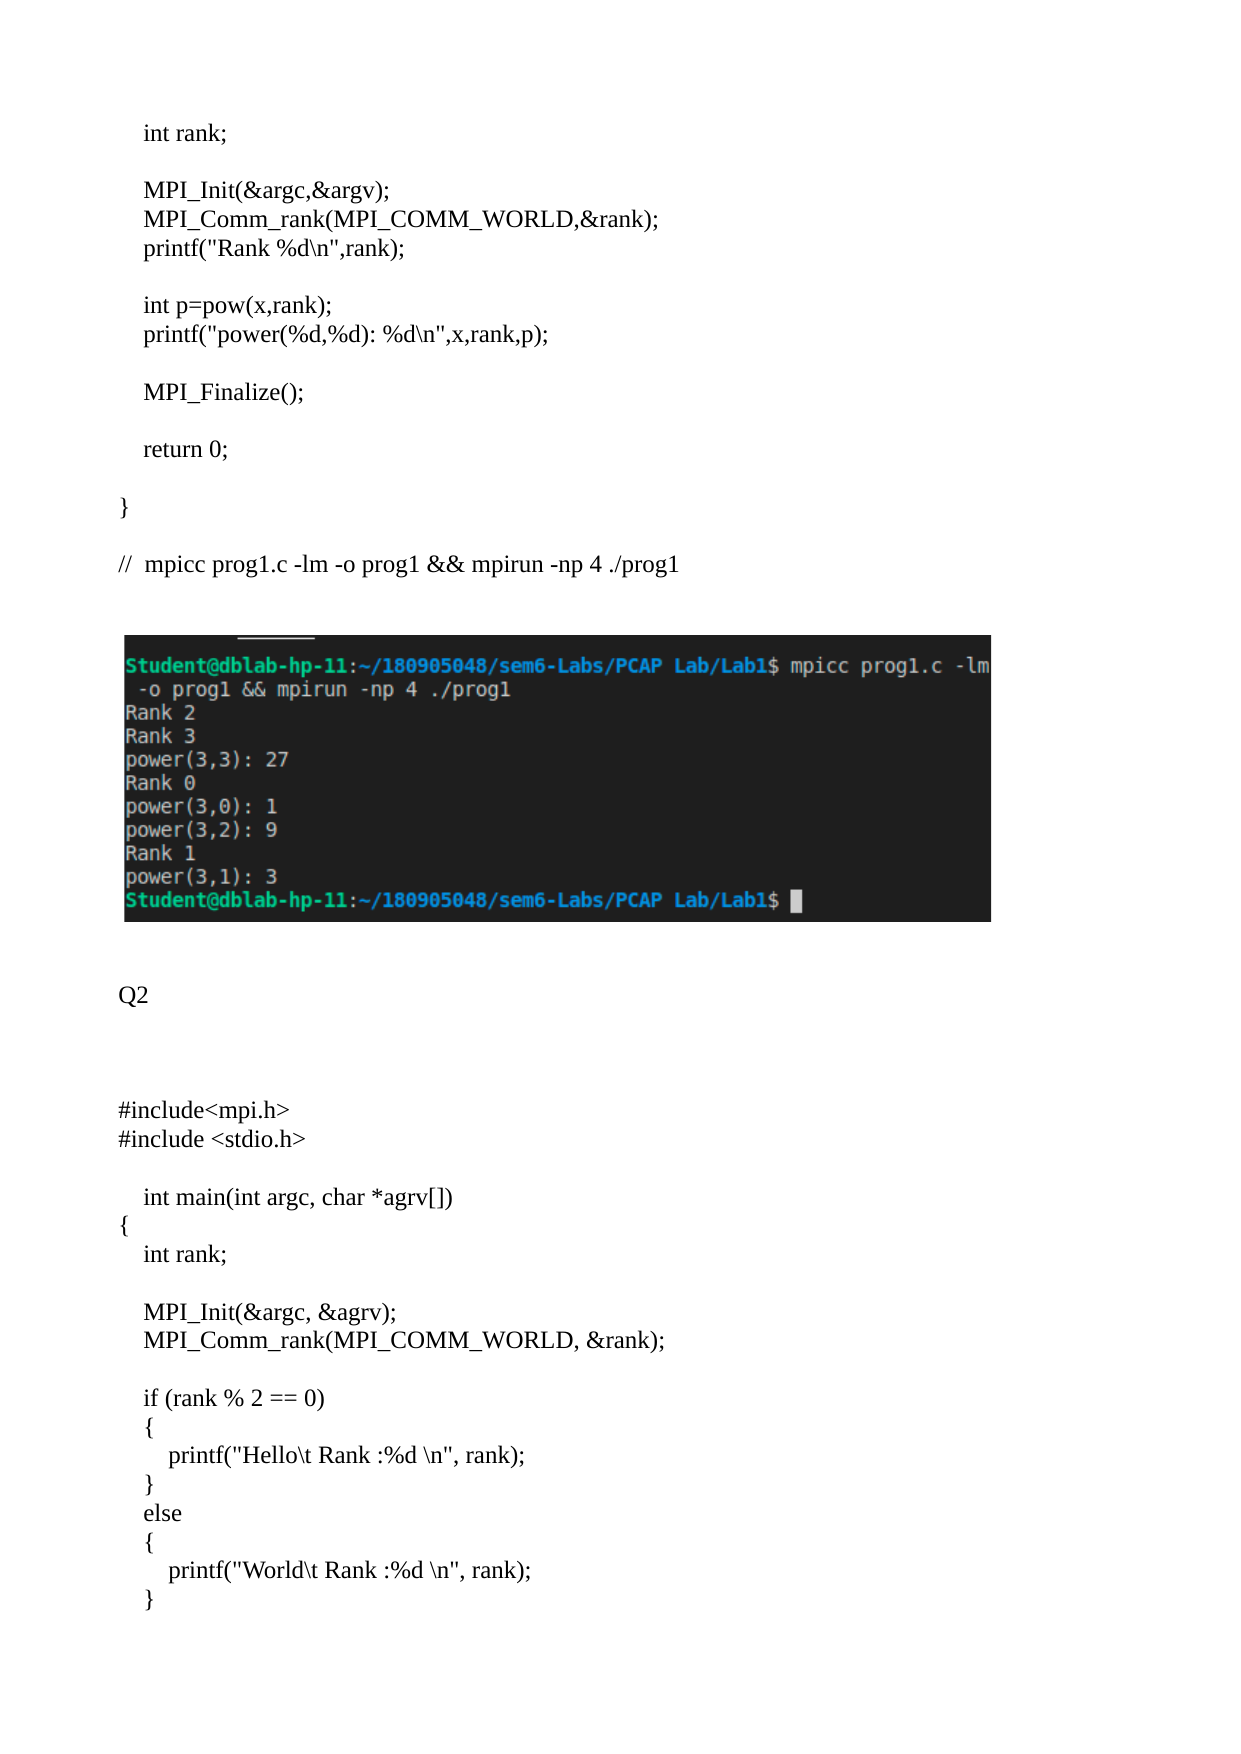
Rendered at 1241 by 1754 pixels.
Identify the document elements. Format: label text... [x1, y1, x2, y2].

text printf("World\t Rank :%d \n", rank); [118, 1556, 1122, 1584]
text } [118, 1469, 1122, 1498]
text #include <stdio.h> [118, 1124, 1122, 1153]
text return 0; [118, 434, 1122, 463]
text // mpicc prog1.c -lm -o prog1 && mpirun -np 4 ./prog1 [118, 549, 1122, 578]
text printf("power(%d,%d): %d\n",x,rank,p); [118, 319, 1122, 348]
text Q2 [118, 981, 1122, 1009]
text printf("Hello\t Rank :%d \n", rank); [118, 1441, 1122, 1469]
text int main(int argc, char *agrv[]) [118, 1182, 1122, 1211]
text int rank; [118, 1239, 1122, 1268]
text { [118, 1211, 1122, 1239]
picture [124, 635, 992, 922]
text MPI_Comm_rank(MPI_COMM_WORLD, &rank); [118, 1326, 1122, 1354]
text if (rank % 2 == 0) [118, 1383, 1122, 1412]
text MPI_Init(&argc, &agrv); [118, 1297, 1122, 1326]
text { [118, 1412, 1122, 1441]
text else [118, 1498, 1122, 1527]
text printf("Rank %d\n",rank); [118, 233, 1122, 262]
text } [118, 1584, 1122, 1613]
text MPI_Init(&argc,&argv); [118, 176, 1122, 204]
text } [118, 492, 1122, 521]
text int rank; [118, 118, 1122, 147]
text #include<mpi.h> [118, 1096, 1122, 1124]
text int p=pow(x,rank); [118, 291, 1122, 319]
text { [118, 1527, 1122, 1556]
text MPI_Comm_rank(MPI_COMM_WORLD,&rank); [118, 204, 1122, 233]
text MPI_Finalize(); [118, 377, 1122, 406]
